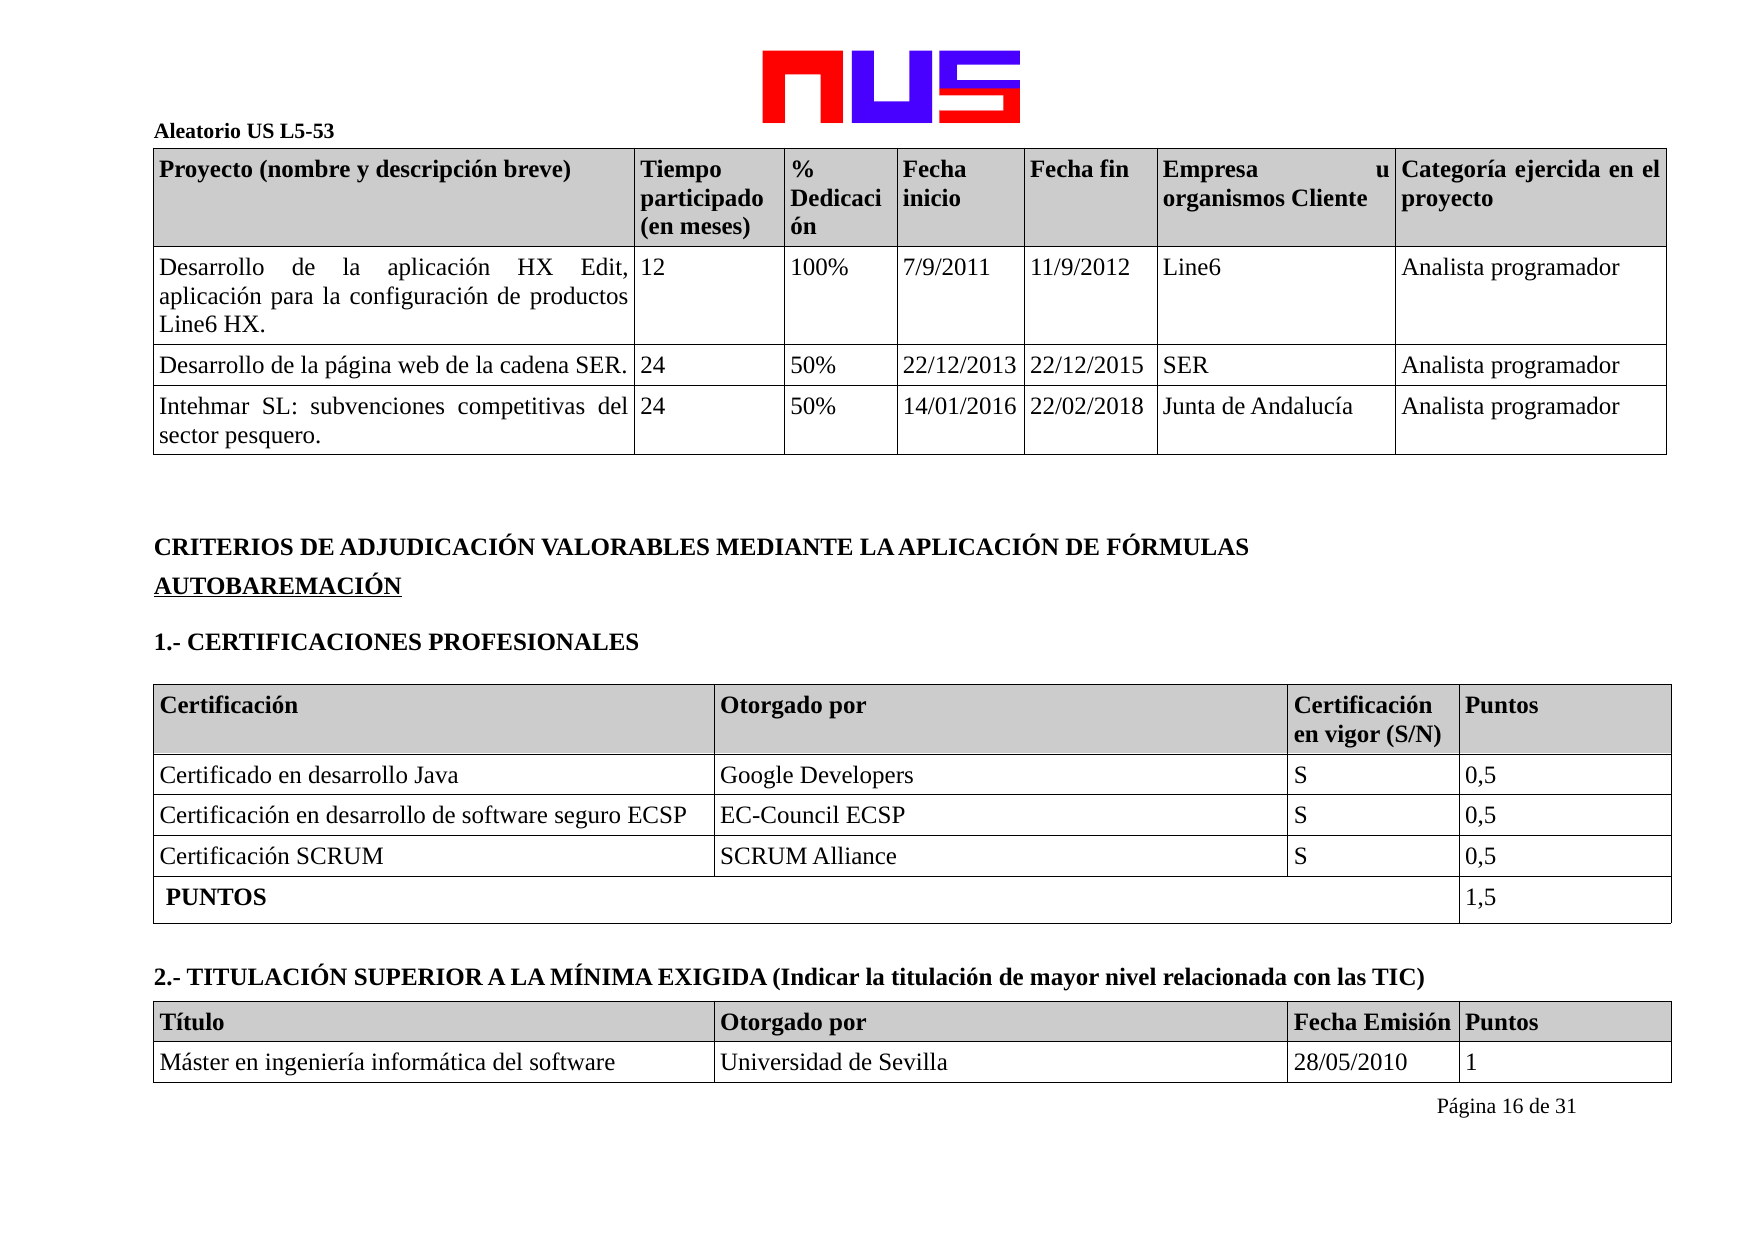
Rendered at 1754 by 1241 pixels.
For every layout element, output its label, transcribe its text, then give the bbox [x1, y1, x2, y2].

table_cell S [1288, 836, 1459, 876]
table_header Tiempo participado (en meses) [635, 149, 784, 246]
table_cell SER [1158, 345, 1395, 385]
table_cell 28/05/2010 [1288, 1042, 1459, 1082]
text CRITERIOS DE ADJUDICACIÓN VALORABLES MEDIANTE LA APLICACIÓN DE FÓRMULAS [153, 532, 1577, 561]
table_header Certificación [154, 685, 714, 753]
table_cell Desarrollo de la página web de la cadena SER. [154, 345, 634, 385]
table_header Puntos [1460, 685, 1671, 753]
table_cell 22/12/2013 [898, 345, 1024, 385]
table_header Empresa u organismos Cliente [1158, 149, 1395, 246]
table_header Otorgado por [715, 1002, 1287, 1041]
table_cell 1,5 [1460, 877, 1671, 922]
table_cell Analista programador [1396, 247, 1666, 344]
table_cell Certificación en desarrollo de software seguro ECSP [154, 795, 714, 835]
table_header Título [154, 1002, 714, 1041]
table_header % Dedicación [785, 149, 897, 246]
table_cell PUNTOS [154, 877, 1459, 922]
table_header Fecha fin [1025, 149, 1157, 246]
table_cell 0,5 [1460, 795, 1671, 835]
table_cell 50% [785, 345, 897, 385]
table_cell Junta de Andalucía [1158, 386, 1395, 454]
table_cell 50% [785, 386, 897, 454]
table_cell Analista programador [1396, 386, 1666, 454]
table_cell 0,5 [1460, 836, 1671, 876]
table_cell 24 [635, 345, 784, 385]
table_cell 14/01/2016 [898, 386, 1024, 454]
table_cell 0,5 [1460, 755, 1671, 794]
table_header Certificación en vigor (S/N) [1288, 685, 1459, 753]
text 1.- CERTIFICACIONES PROFESIONALES [153, 627, 1577, 656]
text 2.- TITULACIÓN SUPERIOR A LA MÍNIMA EXIGIDA (Indicar la titulación de mayor nivel relacionada con las TIC) [153, 962, 1577, 991]
table_cell S [1288, 755, 1459, 794]
table_header Proyecto (nombre y descripción breve) [154, 149, 634, 246]
table_cell Intehmar SL: subvenciones competitivas del sector pesquero. [154, 386, 634, 454]
table_cell Máster en ingeniería informática del software [154, 1042, 714, 1082]
table_header Categoría ejercida en el proyecto [1396, 149, 1666, 246]
table_cell S [1288, 795, 1459, 835]
table_cell 11/9/2012 [1025, 247, 1157, 344]
table_cell Analista programador [1396, 345, 1666, 385]
table_cell Google Developers [715, 755, 1287, 794]
table_header Puntos [1460, 1002, 1671, 1041]
table_cell 1 [1460, 1042, 1671, 1082]
table_cell 12 [635, 247, 784, 344]
table_cell Universidad de Sevilla [715, 1042, 1287, 1082]
table_cell Certificación SCRUM [154, 836, 714, 876]
table_cell EC-Council ECSP [715, 795, 1287, 835]
table_cell 22/12/2015 [1025, 345, 1157, 385]
table_cell 100% [785, 247, 897, 344]
table_cell Desarrollo de la aplicación HX Edit, aplicación para la configuración de productos Line6 HX. [154, 247, 634, 344]
table_cell Certificado en desarrollo Java [154, 755, 714, 794]
table_cell Line6 [1158, 247, 1395, 344]
text AUTOBAREMACIÓN [153, 571, 1577, 600]
table_header Fecha Emisión [1288, 1002, 1459, 1041]
table_cell 7/9/2011 [898, 247, 1024, 344]
table_cell 24 [635, 386, 784, 454]
table_header Otorgado por [715, 685, 1287, 753]
table_header Fecha inicio [898, 149, 1024, 246]
table_cell 22/02/2018 [1025, 386, 1157, 454]
table_cell SCRUM Alliance [715, 836, 1287, 876]
